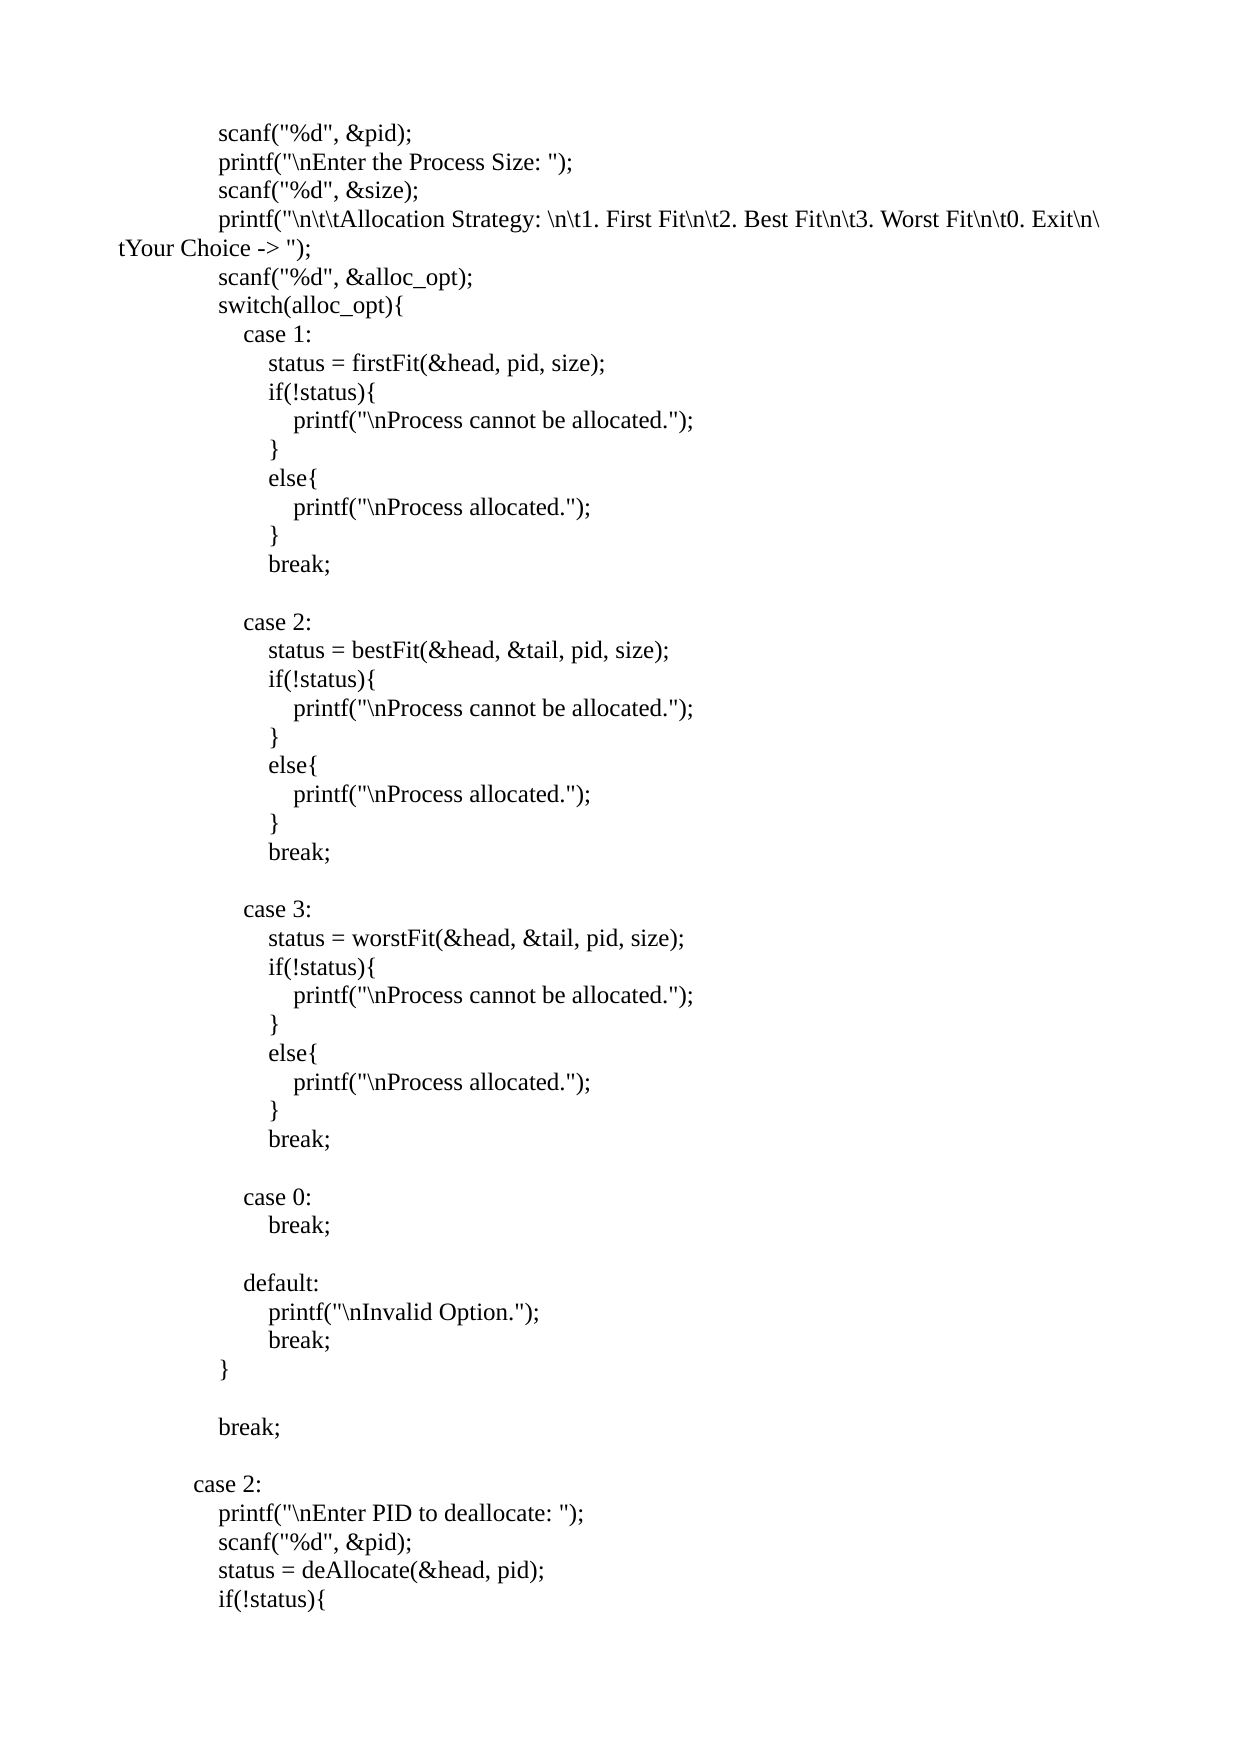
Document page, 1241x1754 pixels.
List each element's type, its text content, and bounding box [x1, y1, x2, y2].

text break; [118, 837, 1122, 866]
text scanf("%d", &pid); [118, 118, 1122, 147]
text status = firstFit(&head, pid, size); [118, 348, 1122, 377]
text } [118, 434, 1122, 463]
text if(!status){ [118, 664, 1122, 693]
text } [118, 1009, 1122, 1038]
text default: [118, 1268, 1122, 1297]
text break; [118, 1124, 1122, 1153]
text printf("\nEnter the Process Size: "); [118, 147, 1122, 176]
text break; [118, 1412, 1122, 1441]
text scanf("%d", &size); [118, 176, 1122, 204]
text case 3: [118, 894, 1122, 923]
text break; [118, 1326, 1122, 1354]
text } [118, 521, 1122, 549]
text printf("\nEnter PID to deallocate: "); [118, 1498, 1122, 1527]
text scanf("%d", &pid); [118, 1527, 1122, 1556]
text switch(alloc_opt){ [118, 291, 1122, 319]
text printf("\nProcess allocated."); [118, 492, 1122, 521]
text scanf("%d", &alloc_opt); [118, 262, 1122, 291]
text break; [118, 549, 1122, 578]
text else{ [118, 751, 1122, 779]
text printf("\nInvalid Option."); [118, 1297, 1122, 1326]
text break; [118, 1211, 1122, 1239]
text case 2: [118, 1469, 1122, 1498]
text } [118, 1096, 1122, 1124]
text printf("\n\t\tAllocation Strategy: \n\t1. First Fit\n\t2. Best Fit\n\t3. Worst Fit\n\t0. Exit\n\tYour Choice -> "); [118, 204, 1122, 262]
text case 2: [118, 607, 1122, 636]
text printf("\nProcess cannot be allocated."); [118, 406, 1122, 434]
text else{ [118, 1038, 1122, 1067]
text status = bestFit(&head, &tail, pid, size); [118, 636, 1122, 664]
text case 0: [118, 1182, 1122, 1211]
text if(!status){ [118, 1584, 1122, 1613]
text } [118, 808, 1122, 837]
text printf("\nProcess allocated."); [118, 779, 1122, 808]
text } [118, 1354, 1122, 1383]
text printf("\nProcess allocated."); [118, 1067, 1122, 1096]
text else{ [118, 463, 1122, 492]
text status = deAllocate(&head, pid); [118, 1556, 1122, 1584]
text printf("\nProcess cannot be allocated."); [118, 693, 1122, 722]
text if(!status){ [118, 377, 1122, 406]
text case 1: [118, 319, 1122, 348]
text printf("\nProcess cannot be allocated."); [118, 981, 1122, 1009]
text status = worstFit(&head, &tail, pid, size); [118, 923, 1122, 952]
text if(!status){ [118, 952, 1122, 981]
text } [118, 722, 1122, 751]
